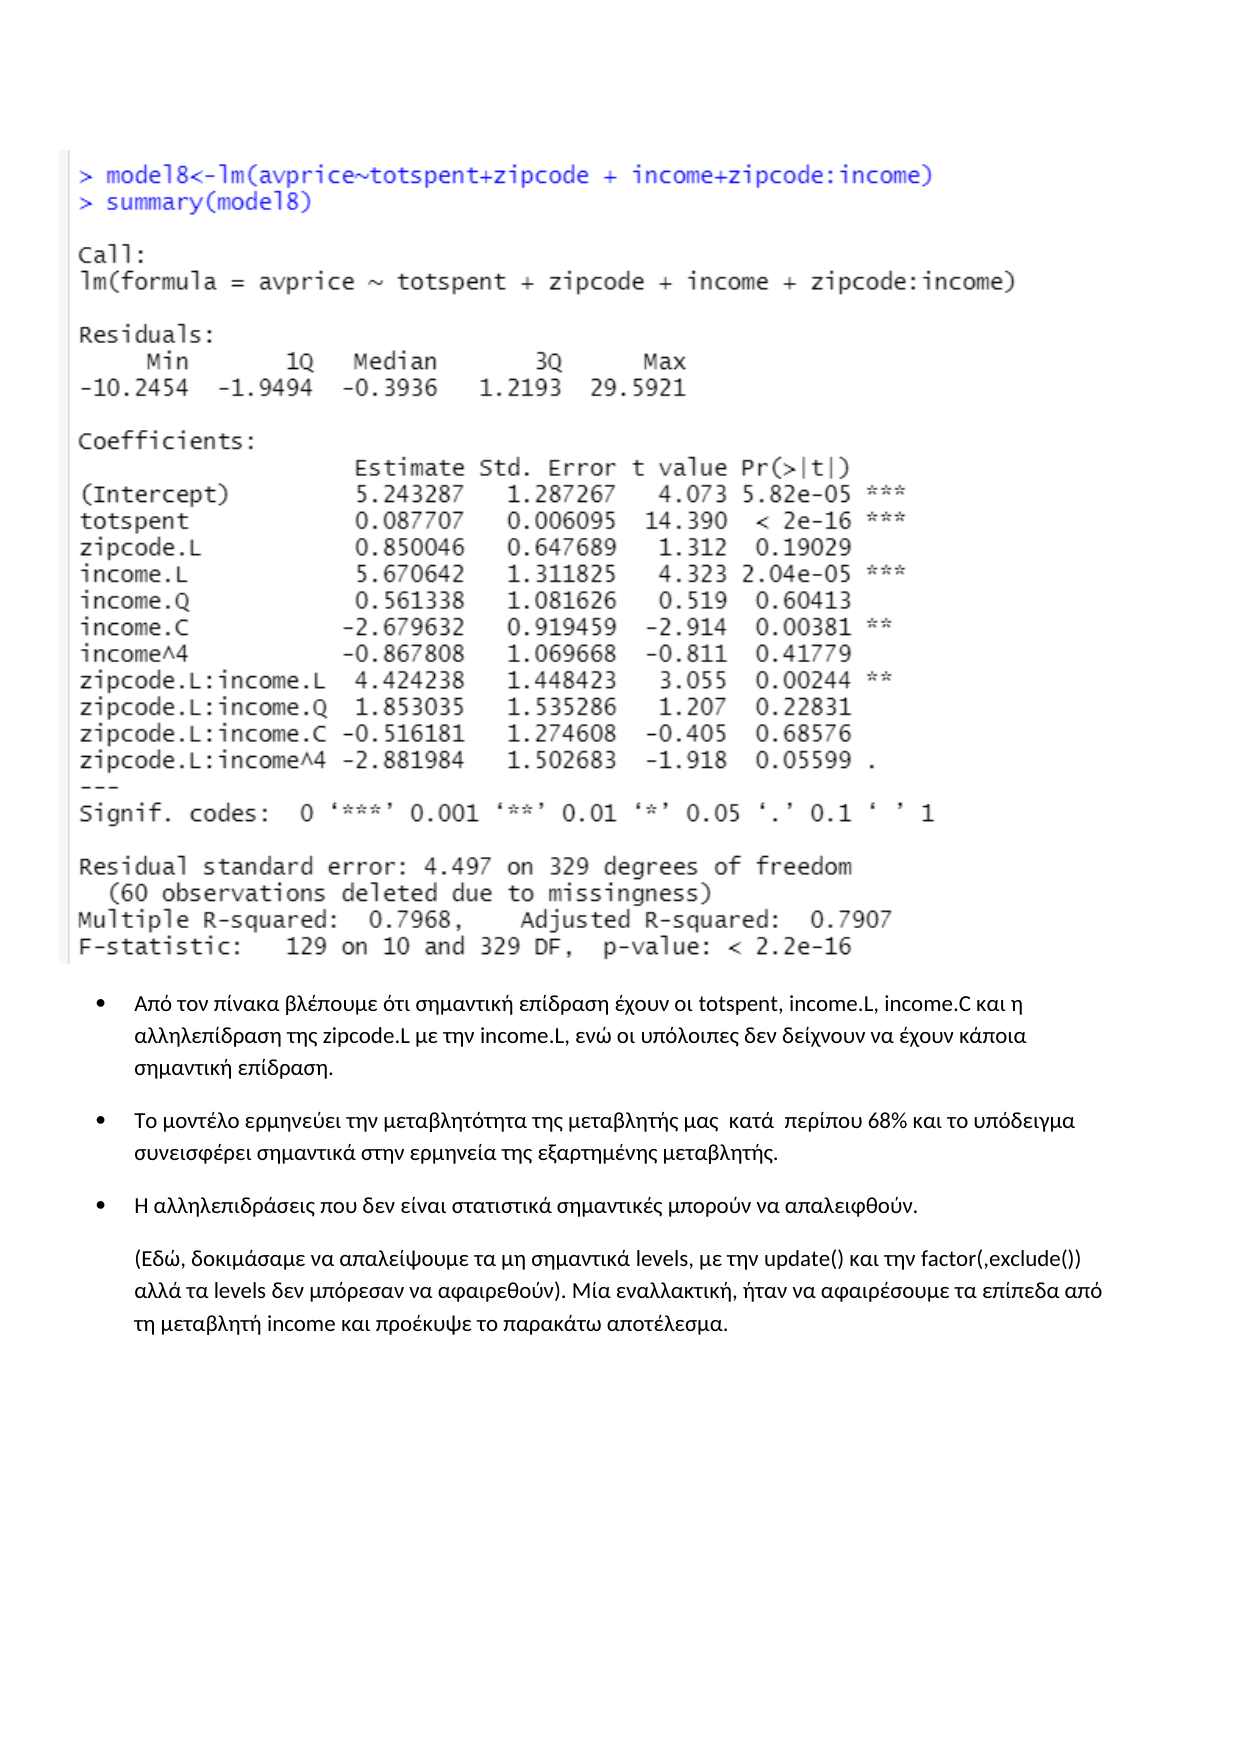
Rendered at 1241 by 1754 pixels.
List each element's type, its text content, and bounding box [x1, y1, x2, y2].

list Το μοντέλο ερμηνεύει την μεταβλητότητα της μεταβλητής μας κατά περίπου 68% και το υπόδειγμα συνεισφέρει σημαντικά στην ερμηνεία της εξαρτημένης μεταβλητής. [97, 1106, 1122, 1166]
list Η αλληλεπιδράσεις που δεν είναι στατιστικά σημαντικές μπορούν να απαλειφθούν. [97, 1191, 1122, 1219]
text (Εδώ, δοκιμάσαμε να απαλείψουμε τα μη σημαντικά levels, με την update() και την factor(,exclude()) αλλά τα levels δεν μπόρεσαν να αφαιρεθούν). Μία εναλλακτική, ήταν να αφαιρέσουμε τα επίπεδα από τη μεταβλητή income και προέκυψε το παρακάτω αποτέλεσμα. [134, 1244, 1122, 1337]
list Από τον πίνακα βλέπουμε ότι σημαντική επίδραση έχουν οι totspent, income.L, income.C και η αλληλεπίδραση της zipcode.L με την income.L, ενώ οι υπόλοιπες δεν δείχνουν να έχουν κάποια σημαντική επίδραση. [97, 989, 1122, 1081]
